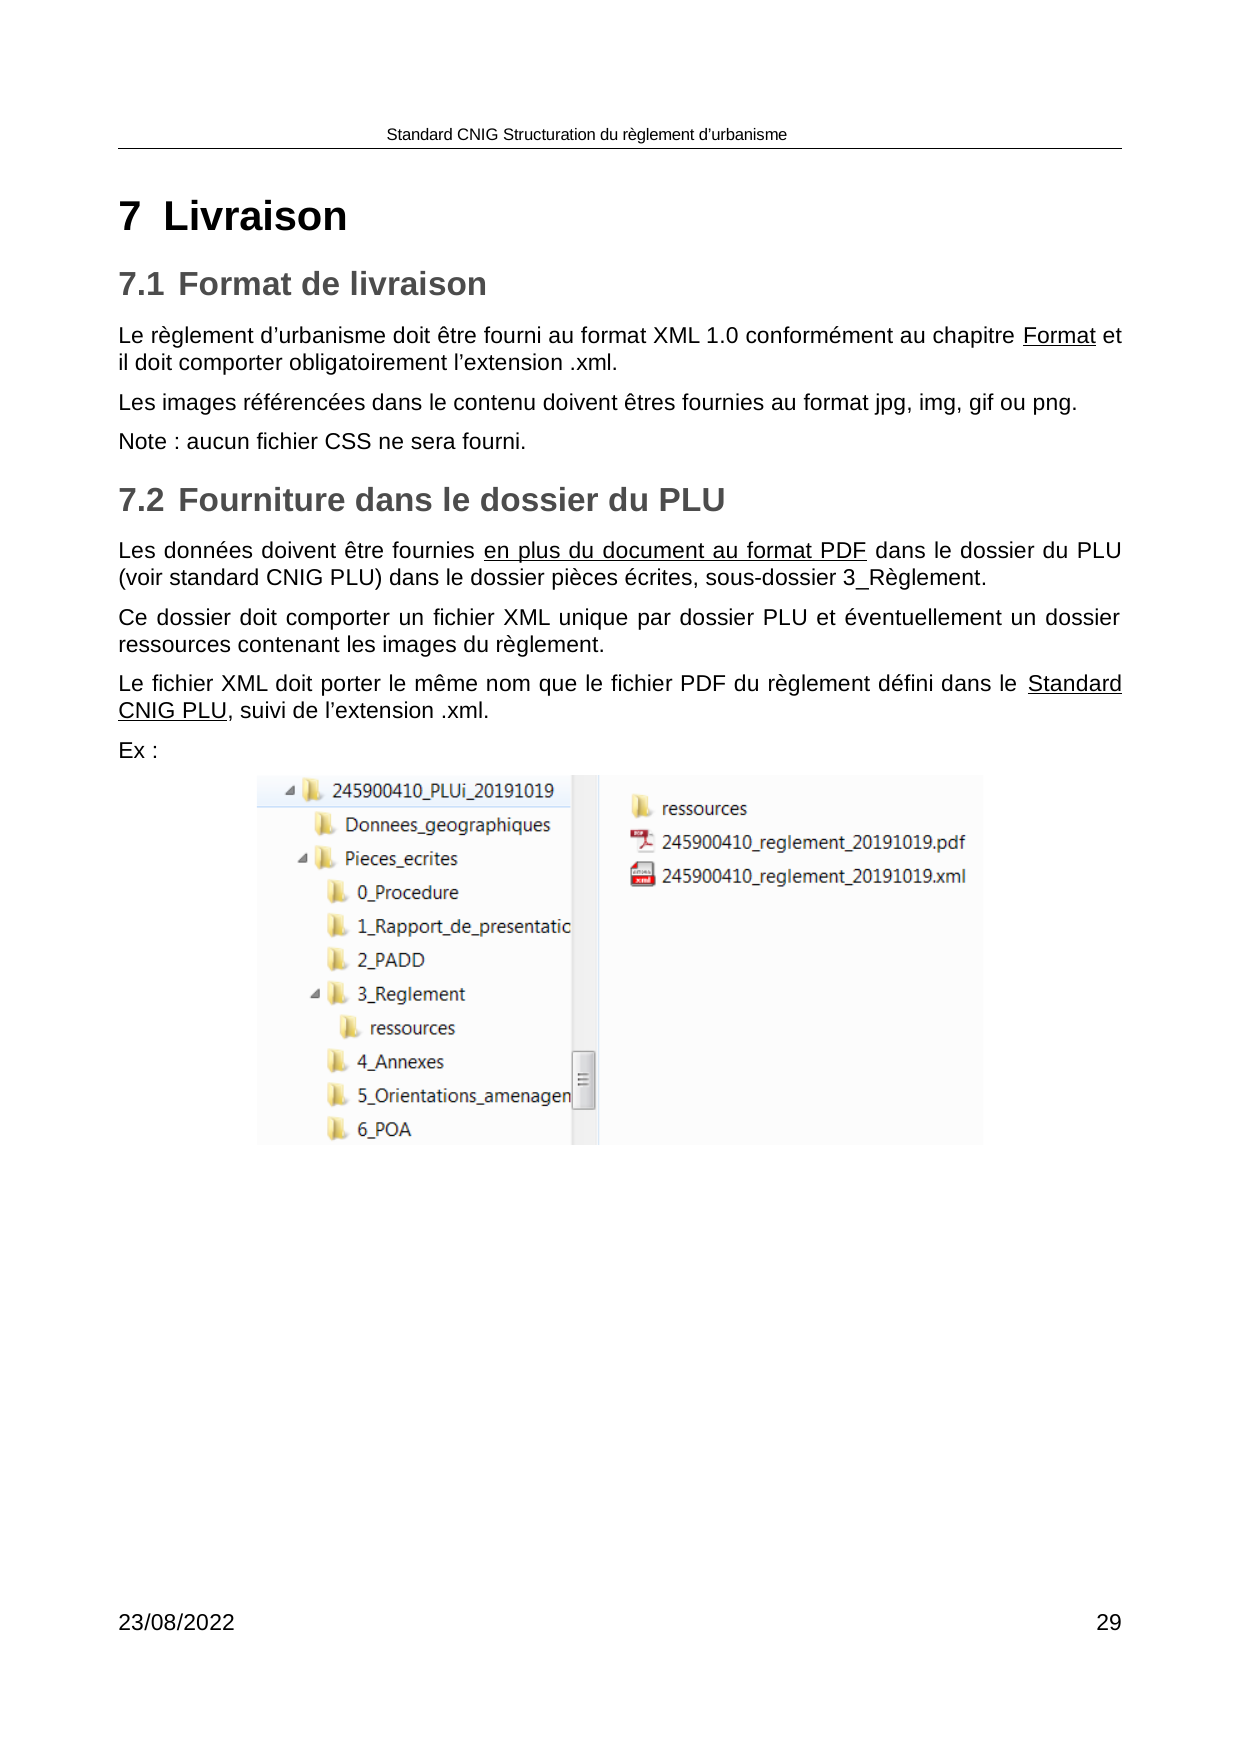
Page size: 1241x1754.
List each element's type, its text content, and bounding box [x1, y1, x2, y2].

subtitle Fourniture dans le dossier du PLU [118, 479, 1122, 518]
text Le fichier XML doit porter le même nom que le fichier PDF du règlement défini dans le Standard CNIG PLU, suivi de l’extension .xml. [118, 669, 1122, 724]
picture [256, 775, 984, 1145]
subtitle Livraison [118, 192, 1122, 239]
text Les images référencées dans le contenu doivent êtres fournies au format jpg, img, gif ou png. [118, 388, 1122, 415]
text Note : aucun fichier CSS ne sera fourni. [118, 427, 1122, 454]
text Le règlement d’urbanisme doit être fourni au format XML 1.0 conformément au chapitre Format et il doit comporter obligatoirement l’extension .xml. [118, 321, 1122, 375]
subtitle Format de livraison [118, 264, 1122, 303]
text Ex : [118, 736, 1122, 763]
text Ce dossier doit comporter un fichier XML unique par dossier PLU et éventuellement un dossier ressources contenant les images du règlement. [118, 603, 1122, 657]
text Les données doivent être fournies en plus du document au format PDF dans le dossier du PLU (voir standard CNIG PLU) dans le dossier pièces écrites, sous-dossier 3_Règlement. [118, 536, 1122, 590]
